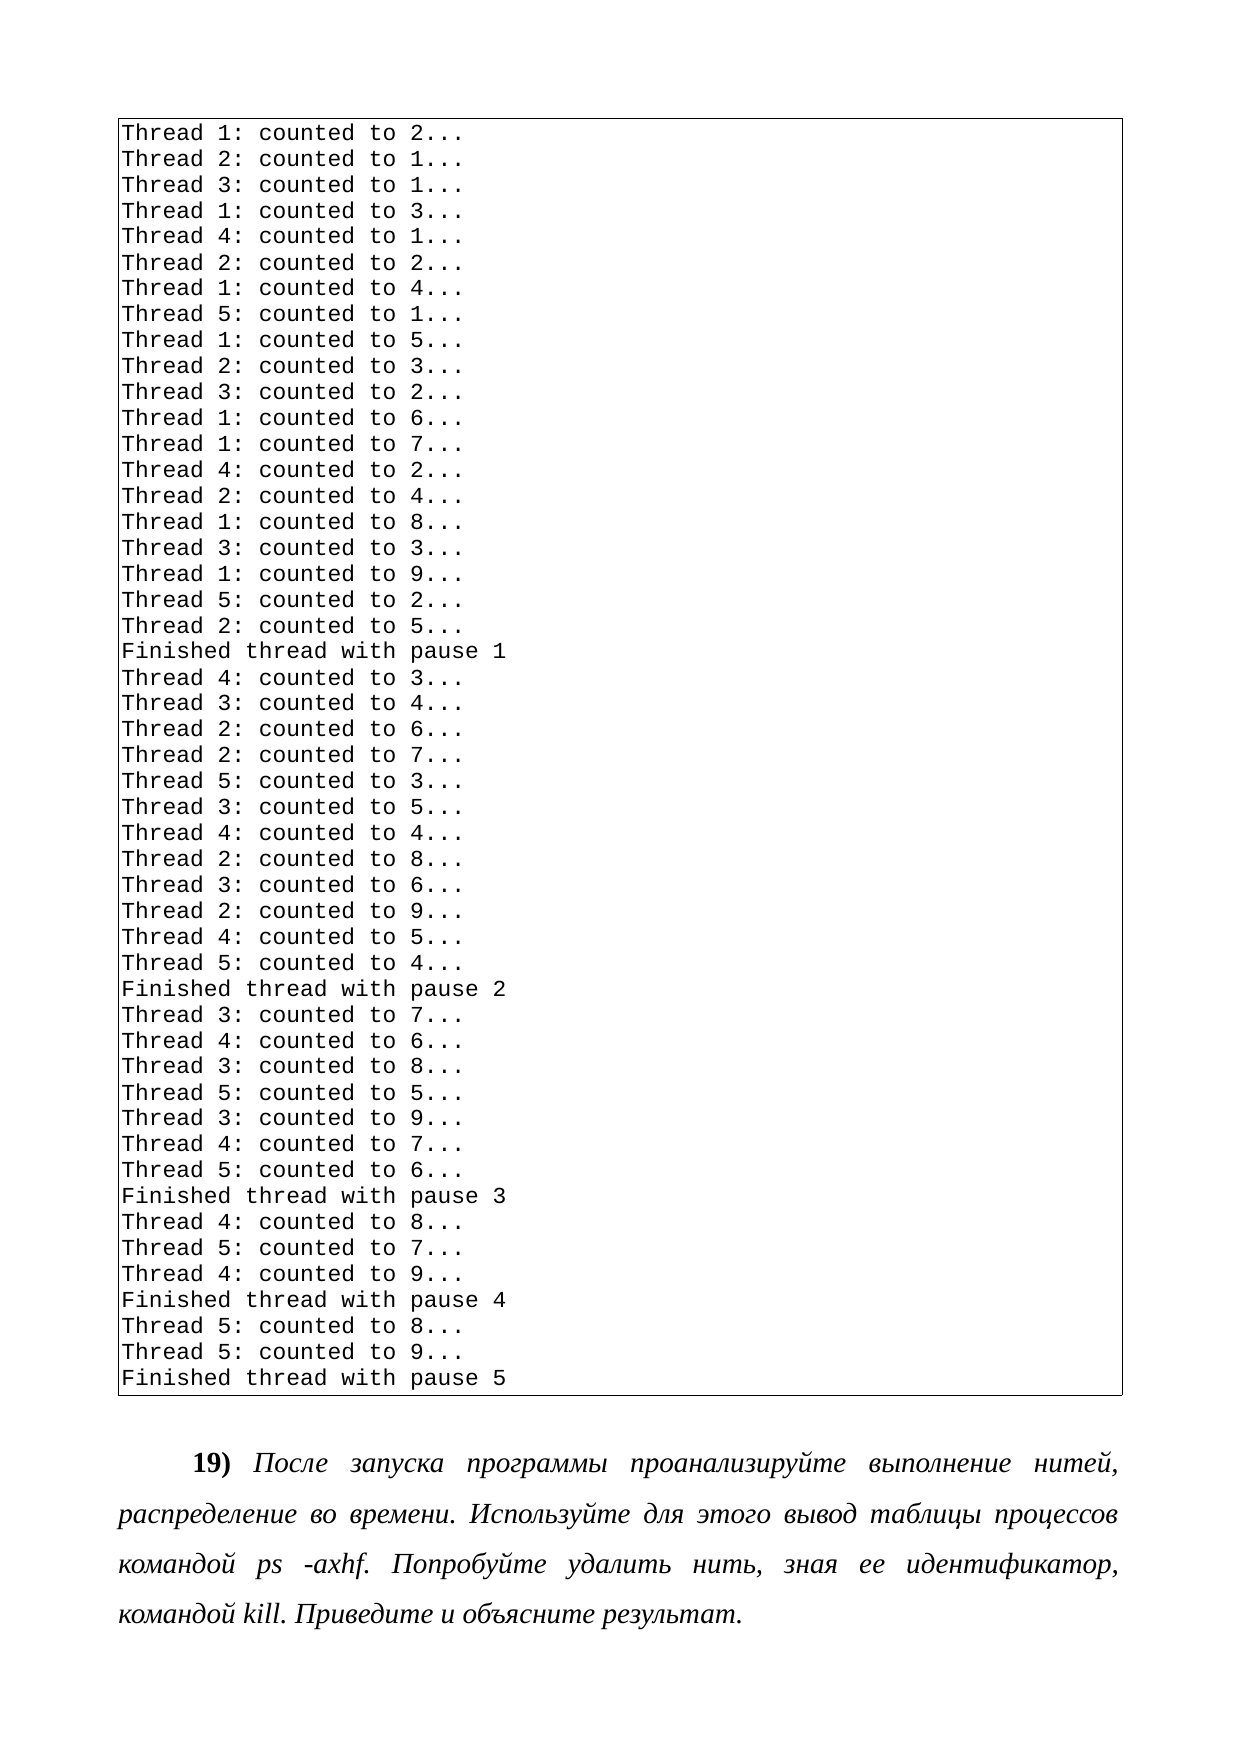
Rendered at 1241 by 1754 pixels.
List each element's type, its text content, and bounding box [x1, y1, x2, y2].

text Thread 4: counted to 6... [119, 1026, 1122, 1052]
text Thread 3: counted to 2... [119, 377, 1122, 403]
text Thread 4: counted to 8... [119, 1207, 1122, 1233]
text Thread 2: counted to 1... [119, 144, 1122, 170]
text Thread 5: counted to 8... [119, 1311, 1122, 1337]
text Thread 2: counted to 7... [119, 741, 1122, 767]
text Thread 4: counted to 2... [119, 455, 1122, 481]
text Thread 1: counted to 9... [119, 559, 1122, 585]
text Thread 3: counted to 5... [119, 792, 1122, 818]
text Thread 4: counted to 1... [119, 222, 1122, 248]
text Thread 5: counted to 3... [119, 767, 1122, 792]
text Thread 3: counted to 3... [119, 533, 1122, 559]
text Thread 5: counted to 7... [119, 1233, 1122, 1259]
text Thread 4: counted to 9... [119, 1259, 1122, 1285]
text Thread 2: counted to 4... [119, 481, 1122, 507]
text Thread 5: counted to 6... [119, 1156, 1122, 1182]
text Thread 1: counted to 8... [119, 507, 1122, 533]
text Thread 5: counted to 9... [119, 1337, 1122, 1363]
text Thread 1: counted to 2... [119, 119, 1122, 144]
text Finished thread with pause 5 [119, 1363, 1122, 1395]
text Thread 3: counted to 9... [119, 1104, 1122, 1130]
text Thread 1: counted to 6... [119, 403, 1122, 429]
text Finished thread with pause 3 [119, 1182, 1122, 1207]
text Thread 2: counted to 8... [119, 844, 1122, 870]
text Thread 4: counted to 3... [119, 663, 1122, 689]
text Thread 3: counted to 4... [119, 689, 1122, 715]
text Thread 4: counted to 5... [119, 922, 1122, 948]
text Finished thread with pause 2 [119, 974, 1122, 1000]
text Thread 2: counted to 6... [119, 715, 1122, 741]
text 19) После запуска программы проанализируйте выполнение нитей, распределение во времени. Используйте для этого вывод таблицы процессов командой ps -axhf. Попробуйте удалить нить, зная ее идентификатор, командой kill. Приведите и объясните результат. [118, 1445, 1122, 1630]
text Thread 2: counted to 5... [119, 611, 1122, 637]
text Thread 3: counted to 8... [119, 1052, 1122, 1078]
text Thread 4: counted to 7... [119, 1130, 1122, 1156]
text Thread 1: counted to 7... [119, 429, 1122, 455]
text Thread 5: counted to 4... [119, 948, 1122, 974]
text Thread 1: counted to 3... [119, 196, 1122, 222]
text Thread 2: counted to 3... [119, 352, 1122, 377]
text Thread 2: counted to 2... [119, 248, 1122, 274]
text Thread 2: counted to 9... [119, 896, 1122, 922]
text Thread 1: counted to 4... [119, 274, 1122, 300]
text Thread 4: counted to 4... [119, 818, 1122, 844]
text Thread 5: counted to 2... [119, 585, 1122, 611]
text Thread 5: counted to 1... [119, 300, 1122, 326]
text Thread 5: counted to 5... [119, 1078, 1122, 1104]
text Thread 1: counted to 5... [119, 326, 1122, 352]
text Thread 3: counted to 7... [119, 1000, 1122, 1026]
text Finished thread with pause 1 [119, 637, 1122, 663]
text Thread 3: counted to 1... [119, 170, 1122, 196]
text Thread 3: counted to 6... [119, 870, 1122, 896]
text Finished thread with pause 4 [119, 1285, 1122, 1311]
